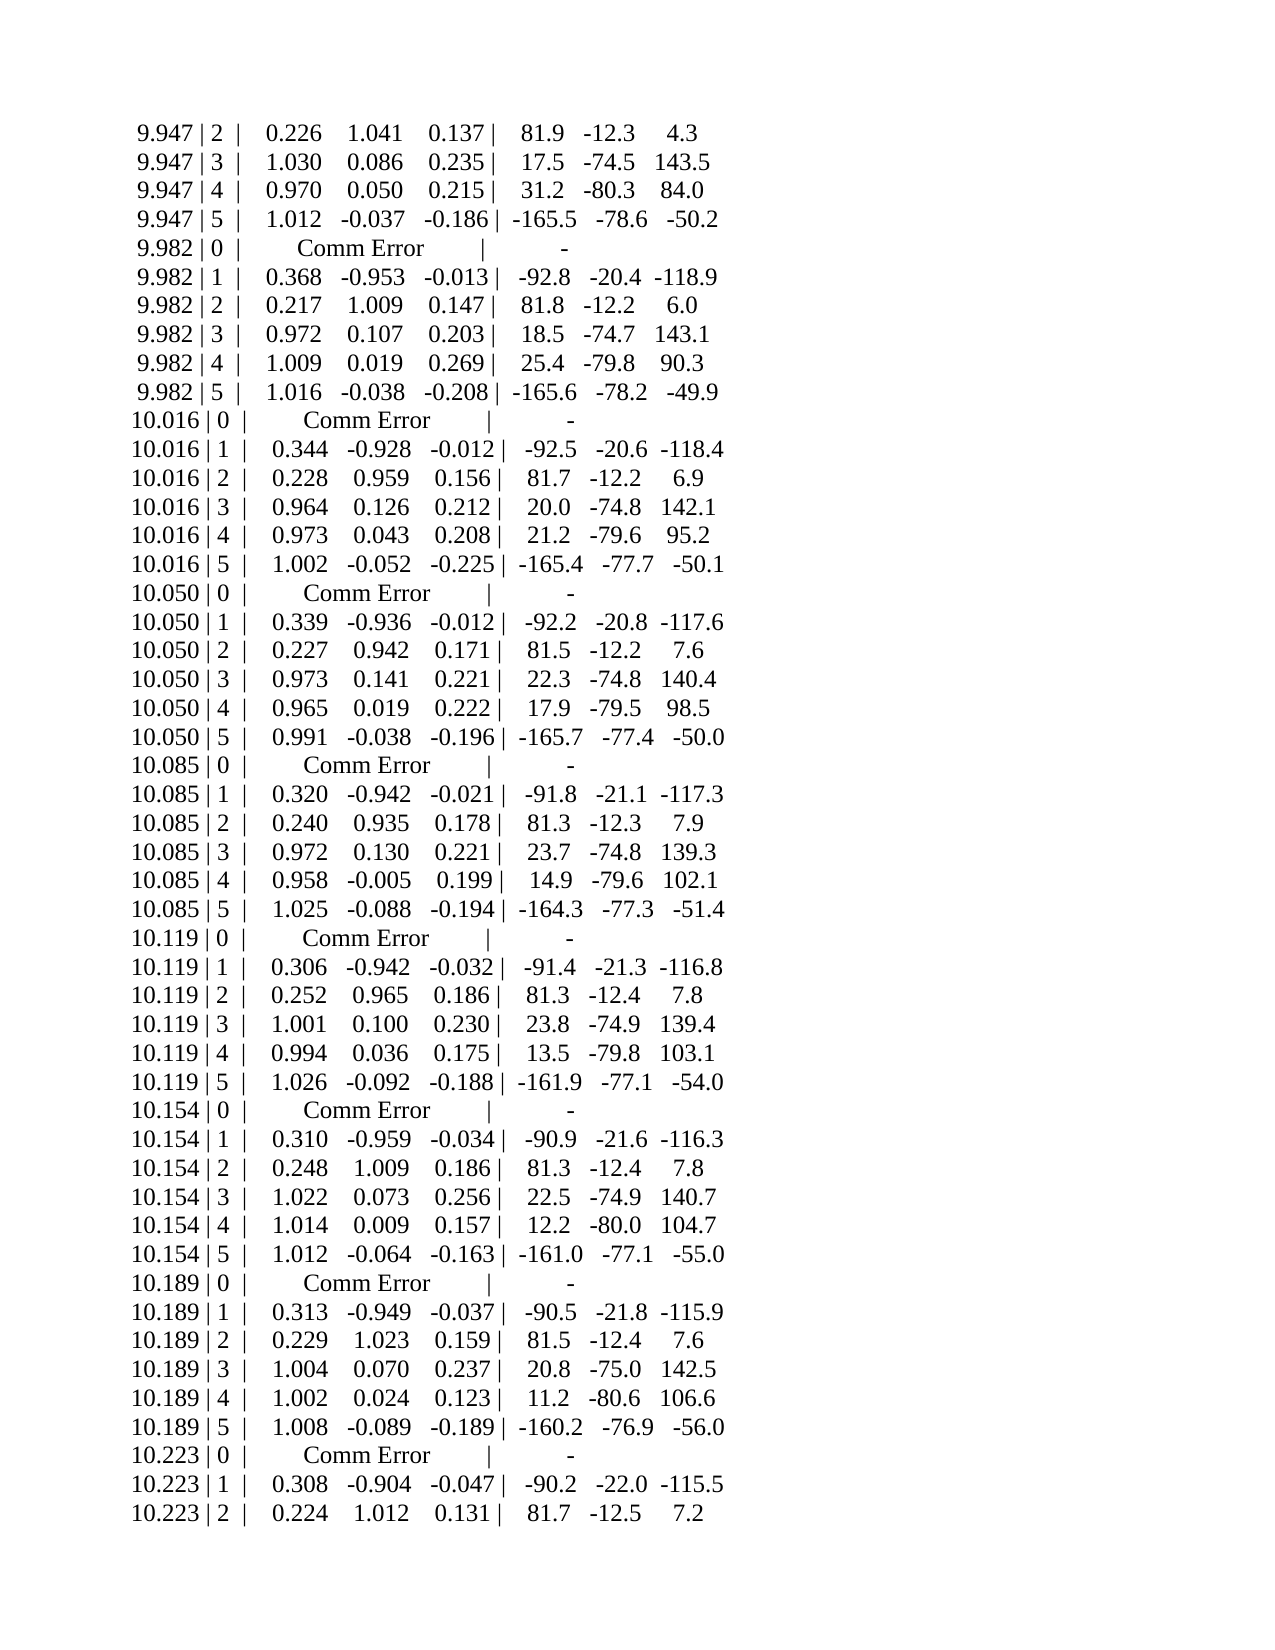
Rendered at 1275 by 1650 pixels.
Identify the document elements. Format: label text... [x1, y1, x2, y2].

text 9.982 | 4 | 1.009 0.019 0.269 | 25.4 -79.8 90.3 [118, 348, 1157, 377]
text 10.119 | 3 | 1.001 0.100 0.230 | 23.8 -74.9 139.4 [118, 1009, 1157, 1038]
text 10.223 | 2 | 0.224 1.012 0.131 | 81.7 -12.5 7.2 [118, 1498, 1157, 1527]
text 10.189 | 0 | Comm Error | - [118, 1268, 1157, 1297]
text 9.947 | 2 | 0.226 1.041 0.137 | 81.9 -12.3 4.3 [118, 118, 1157, 147]
text 9.982 | 0 | Comm Error | - [118, 233, 1157, 262]
text 10.189 | 2 | 0.229 1.023 0.159 | 81.5 -12.4 7.6 [118, 1326, 1157, 1354]
text 9.982 | 3 | 0.972 0.107 0.203 | 18.5 -74.7 143.1 [118, 319, 1157, 348]
text 10.085 | 5 | 1.025 -0.088 -0.194 | -164.3 -77.3 -51.4 [118, 894, 1157, 923]
text 10.085 | 2 | 0.240 0.935 0.178 | 81.3 -12.3 7.9 [118, 808, 1157, 837]
text 10.189 | 4 | 1.002 0.024 0.123 | 11.2 -80.6 106.6 [118, 1383, 1157, 1412]
text 10.050 | 1 | 0.339 -0.936 -0.012 | -92.2 -20.8 -117.6 [118, 607, 1157, 636]
text 10.154 | 2 | 0.248 1.009 0.186 | 81.3 -12.4 7.8 [118, 1153, 1157, 1182]
text 10.119 | 5 | 1.026 -0.092 -0.188 | -161.9 -77.1 -54.0 [118, 1067, 1157, 1096]
text 10.189 | 3 | 1.004 0.070 0.237 | 20.8 -75.0 142.5 [118, 1354, 1157, 1383]
text 10.154 | 4 | 1.014 0.009 0.157 | 12.2 -80.0 104.7 [118, 1211, 1157, 1239]
text 10.085 | 0 | Comm Error | - [118, 751, 1157, 779]
text 9.982 | 5 | 1.016 -0.038 -0.208 | -165.6 -78.2 -49.9 [118, 377, 1157, 406]
text 10.154 | 1 | 0.310 -0.959 -0.034 | -90.9 -21.6 -116.3 [118, 1124, 1157, 1153]
text 10.016 | 2 | 0.228 0.959 0.156 | 81.7 -12.2 6.9 [118, 463, 1157, 492]
text 9.947 | 4 | 0.970 0.050 0.215 | 31.2 -80.3 84.0 [118, 176, 1157, 204]
text 10.189 | 5 | 1.008 -0.089 -0.189 | -160.2 -76.9 -56.0 [118, 1412, 1157, 1441]
text 10.016 | 0 | Comm Error | - [118, 406, 1157, 434]
text 10.119 | 2 | 0.252 0.965 0.186 | 81.3 -12.4 7.8 [118, 981, 1157, 1009]
text 10.119 | 0 | Comm Error | - [118, 923, 1157, 952]
text 10.085 | 3 | 0.972 0.130 0.221 | 23.7 -74.8 139.3 [118, 837, 1157, 866]
text 10.016 | 4 | 0.973 0.043 0.208 | 21.2 -79.6 95.2 [118, 521, 1157, 549]
text 10.223 | 1 | 0.308 -0.904 -0.047 | -90.2 -22.0 -115.5 [118, 1469, 1157, 1498]
text 10.154 | 3 | 1.022 0.073 0.256 | 22.5 -74.9 140.7 [118, 1182, 1157, 1211]
text 9.947 | 3 | 1.030 0.086 0.235 | 17.5 -74.5 143.5 [118, 147, 1157, 176]
text 9.982 | 1 | 0.368 -0.953 -0.013 | -92.8 -20.4 -118.9 [118, 262, 1157, 291]
text 10.050 | 2 | 0.227 0.942 0.171 | 81.5 -12.2 7.6 [118, 636, 1157, 664]
text 10.050 | 3 | 0.973 0.141 0.221 | 22.3 -74.8 140.4 [118, 664, 1157, 693]
text 10.016 | 5 | 1.002 -0.052 -0.225 | -165.4 -77.7 -50.1 [118, 549, 1157, 578]
text 10.189 | 1 | 0.313 -0.949 -0.037 | -90.5 -21.8 -115.9 [118, 1297, 1157, 1326]
text 10.119 | 1 | 0.306 -0.942 -0.032 | -91.4 -21.3 -116.8 [118, 952, 1157, 981]
text 10.050 | 5 | 0.991 -0.038 -0.196 | -165.7 -77.4 -50.0 [118, 722, 1157, 751]
text 9.947 | 5 | 1.012 -0.037 -0.186 | -165.5 -78.6 -50.2 [118, 204, 1157, 233]
text 10.016 | 1 | 0.344 -0.928 -0.012 | -92.5 -20.6 -118.4 [118, 434, 1157, 463]
text 9.982 | 2 | 0.217 1.009 0.147 | 81.8 -12.2 6.0 [118, 291, 1157, 319]
text 10.154 | 0 | Comm Error | - [118, 1096, 1157, 1124]
text 10.119 | 4 | 0.994 0.036 0.175 | 13.5 -79.8 103.1 [118, 1038, 1157, 1067]
text 10.085 | 1 | 0.320 -0.942 -0.021 | -91.8 -21.1 -117.3 [118, 779, 1157, 808]
text 10.016 | 3 | 0.964 0.126 0.212 | 20.0 -74.8 142.1 [118, 492, 1157, 521]
text 10.050 | 4 | 0.965 0.019 0.222 | 17.9 -79.5 98.5 [118, 693, 1157, 722]
text 10.223 | 0 | Comm Error | - [118, 1441, 1157, 1469]
text 10.085 | 4 | 0.958 -0.005 0.199 | 14.9 -79.6 102.1 [118, 866, 1157, 894]
text 10.050 | 0 | Comm Error | - [118, 578, 1157, 607]
text 10.154 | 5 | 1.012 -0.064 -0.163 | -161.0 -77.1 -55.0 [118, 1239, 1157, 1268]
